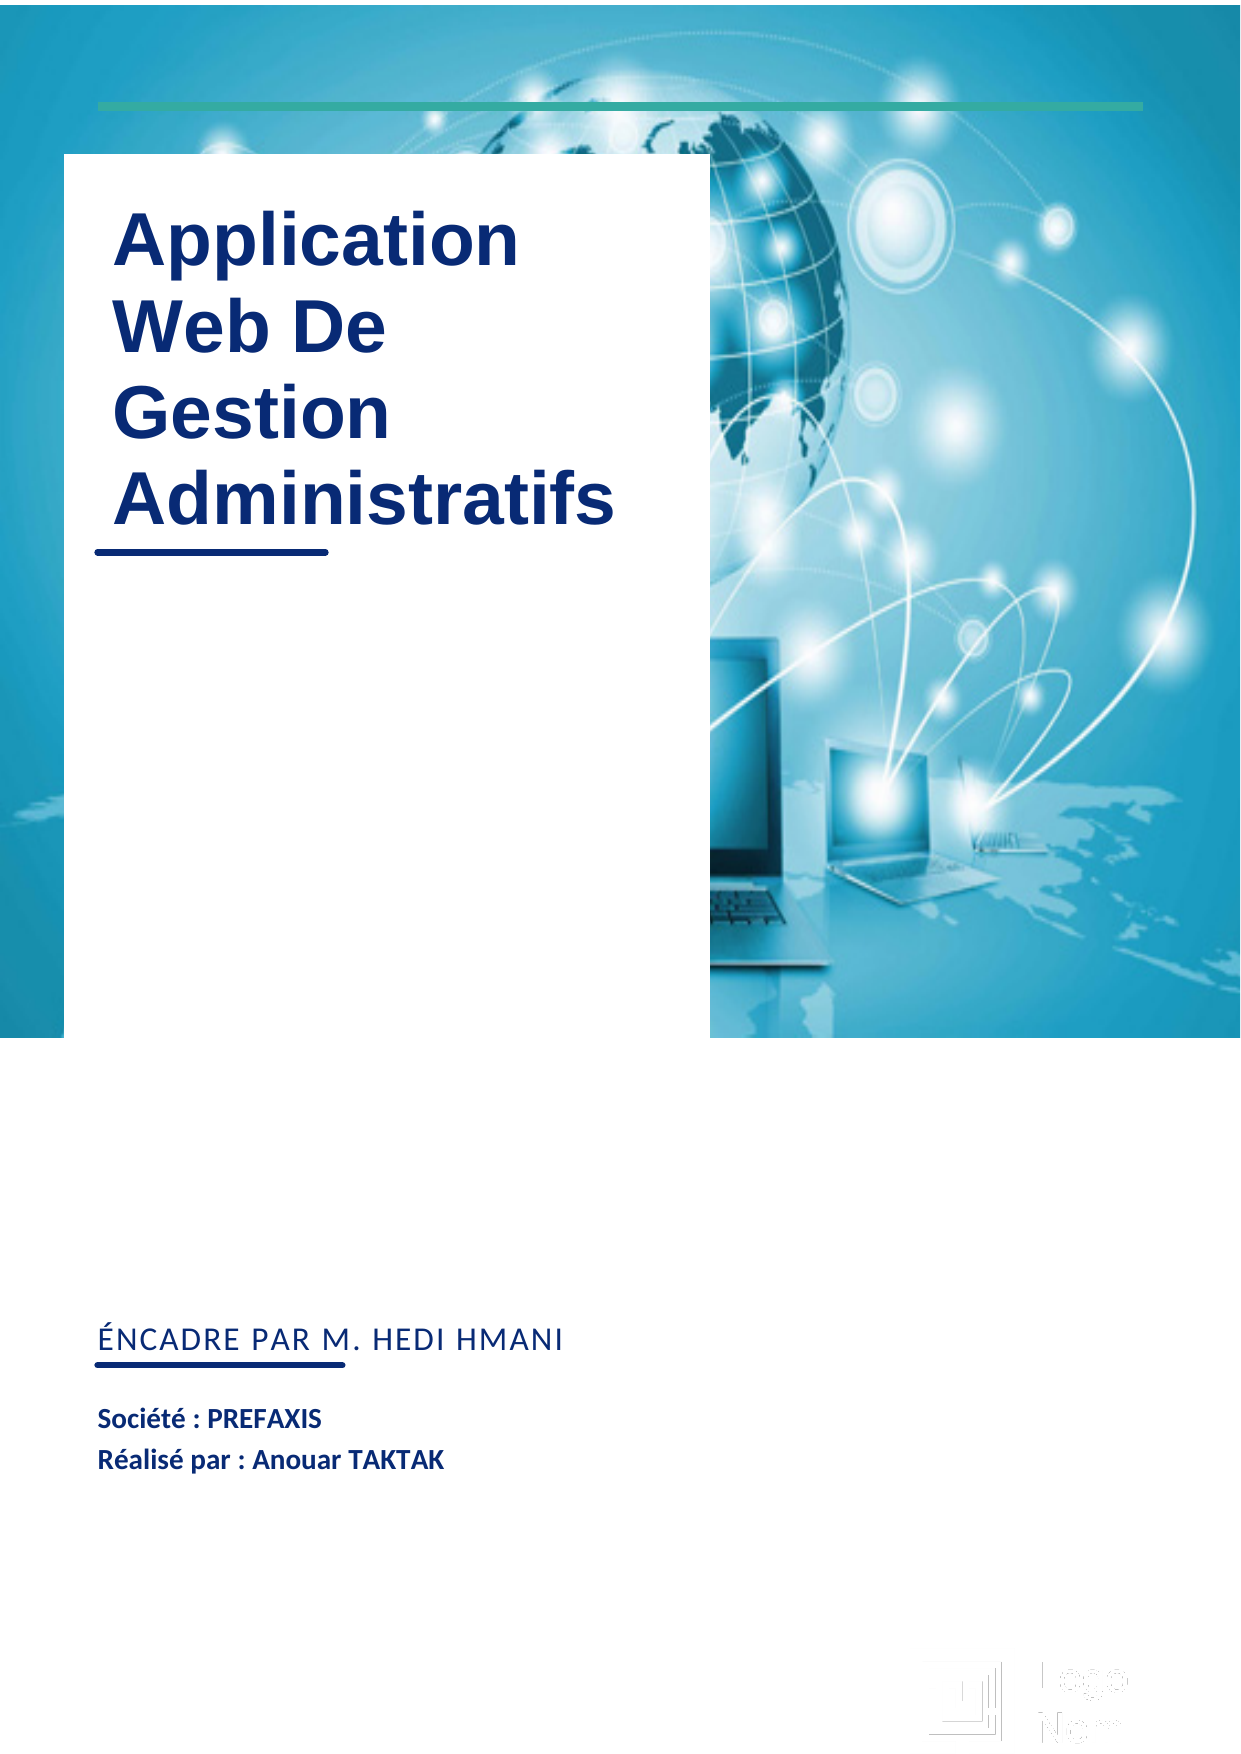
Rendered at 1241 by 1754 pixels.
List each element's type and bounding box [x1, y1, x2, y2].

table_header [98, 188, 676, 547]
